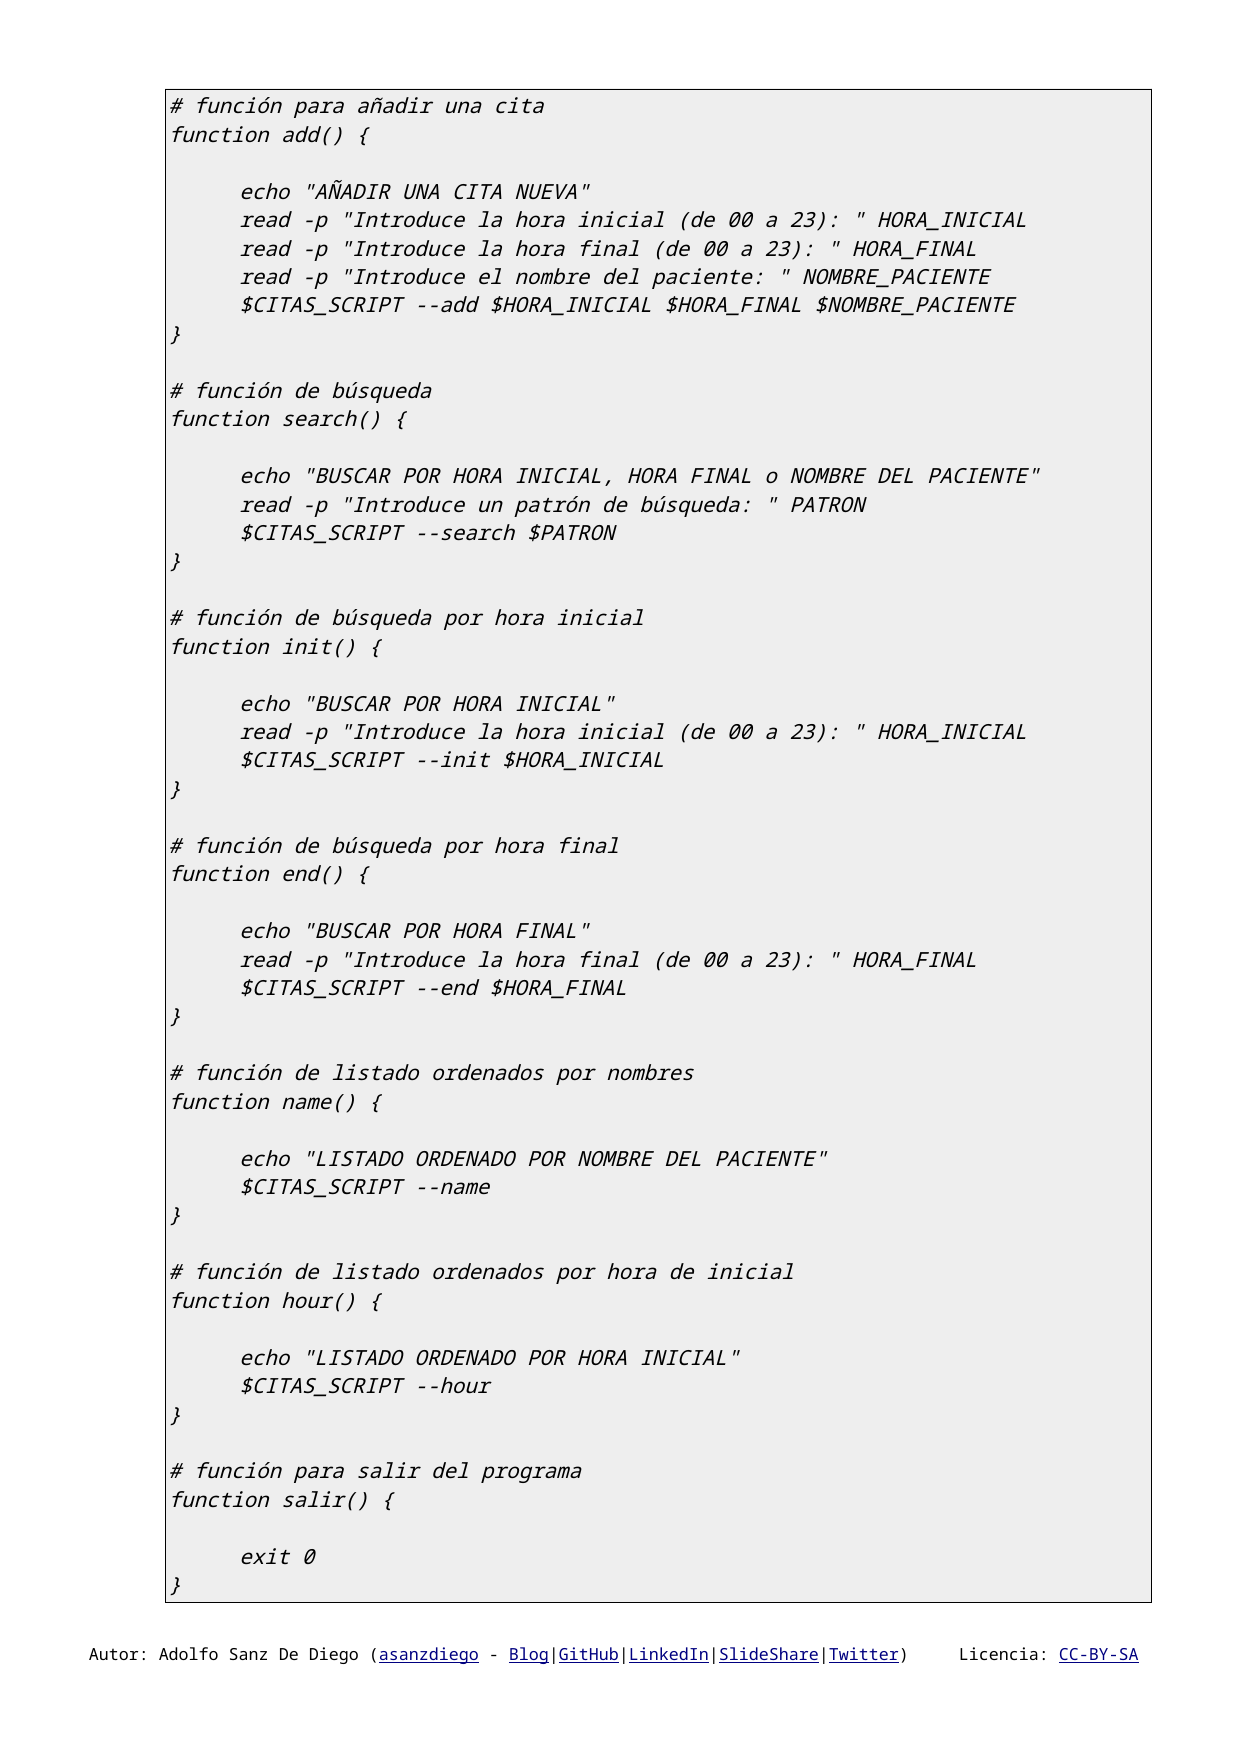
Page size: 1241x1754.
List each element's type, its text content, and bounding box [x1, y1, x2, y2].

text # función de búsqueda por hora inicial [166, 600, 1151, 629]
text echo "LISTADO ORDENADO POR HORA INICIAL" [166, 1340, 1151, 1368]
text function hour() { [166, 1283, 1151, 1311]
text read -p "Introduce el nombre del paciente: " NOMBRE_PACIENTE [166, 259, 1151, 288]
text function salir() { [166, 1482, 1151, 1510]
text $CITAS_SCRIPT --hour [166, 1368, 1151, 1397]
text } [166, 771, 1151, 799]
text $CITAS_SCRIPT --name [166, 1169, 1151, 1198]
text function add() { [166, 117, 1151, 145]
text function name() { [166, 1084, 1151, 1112]
text } [166, 1198, 1151, 1226]
text function search() { [166, 401, 1151, 430]
text # función de búsqueda por hora final [166, 828, 1151, 856]
text $CITAS_SCRIPT --search $PATRON [166, 515, 1151, 543]
text echo "LISTADO ORDENADO POR NOMBRE DEL PACIENTE" [166, 1141, 1151, 1169]
text } [166, 1397, 1151, 1425]
text # función para añadir una cita [166, 90, 1151, 117]
text # función de listado ordenados por hora de inicial [166, 1254, 1151, 1283]
text echo "BUSCAR POR HORA INICIAL" [166, 686, 1151, 714]
text } [166, 316, 1151, 344]
text echo "BUSCAR POR HORA FINAL" [166, 913, 1151, 942]
text read -p "Introduce la hora inicial (de 00 a 23): " HORA_INICIAL [166, 202, 1151, 231]
text exit 0 [166, 1539, 1151, 1567]
text } [166, 1567, 1151, 1602]
text read -p "Introduce la hora inicial (de 00 a 23): " HORA_INICIAL [166, 714, 1151, 743]
text echo "AÑADIR UNA CITA NUEVA" [166, 174, 1151, 202]
text # función de listado ordenados por nombres [166, 1055, 1151, 1084]
text # función de búsqueda [166, 373, 1151, 401]
text # función para salir del programa [166, 1453, 1151, 1482]
text } [166, 543, 1151, 572]
text function end() { [166, 856, 1151, 885]
text function init() { [166, 629, 1151, 657]
text $CITAS_SCRIPT --init $HORA_INICIAL [166, 743, 1151, 771]
text $CITAS_SCRIPT --add $HORA_INICIAL $HORA_FINAL $NOMBRE_PACIENTE [166, 288, 1151, 316]
text $CITAS_SCRIPT --end $HORA_FINAL [166, 970, 1151, 998]
text read -p "Introduce la hora final (de 00 a 23): " HORA_FINAL [166, 942, 1151, 970]
text echo "BUSCAR POR HORA INICIAL, HORA FINAL o NOMBRE DEL PACIENTE" [166, 458, 1151, 487]
text read -p "Introduce un patrón de búsqueda: " PATRON [166, 487, 1151, 515]
text } [166, 998, 1151, 1027]
text read -p "Introduce la hora final (de 00 a 23): " HORA_FINAL [166, 231, 1151, 259]
